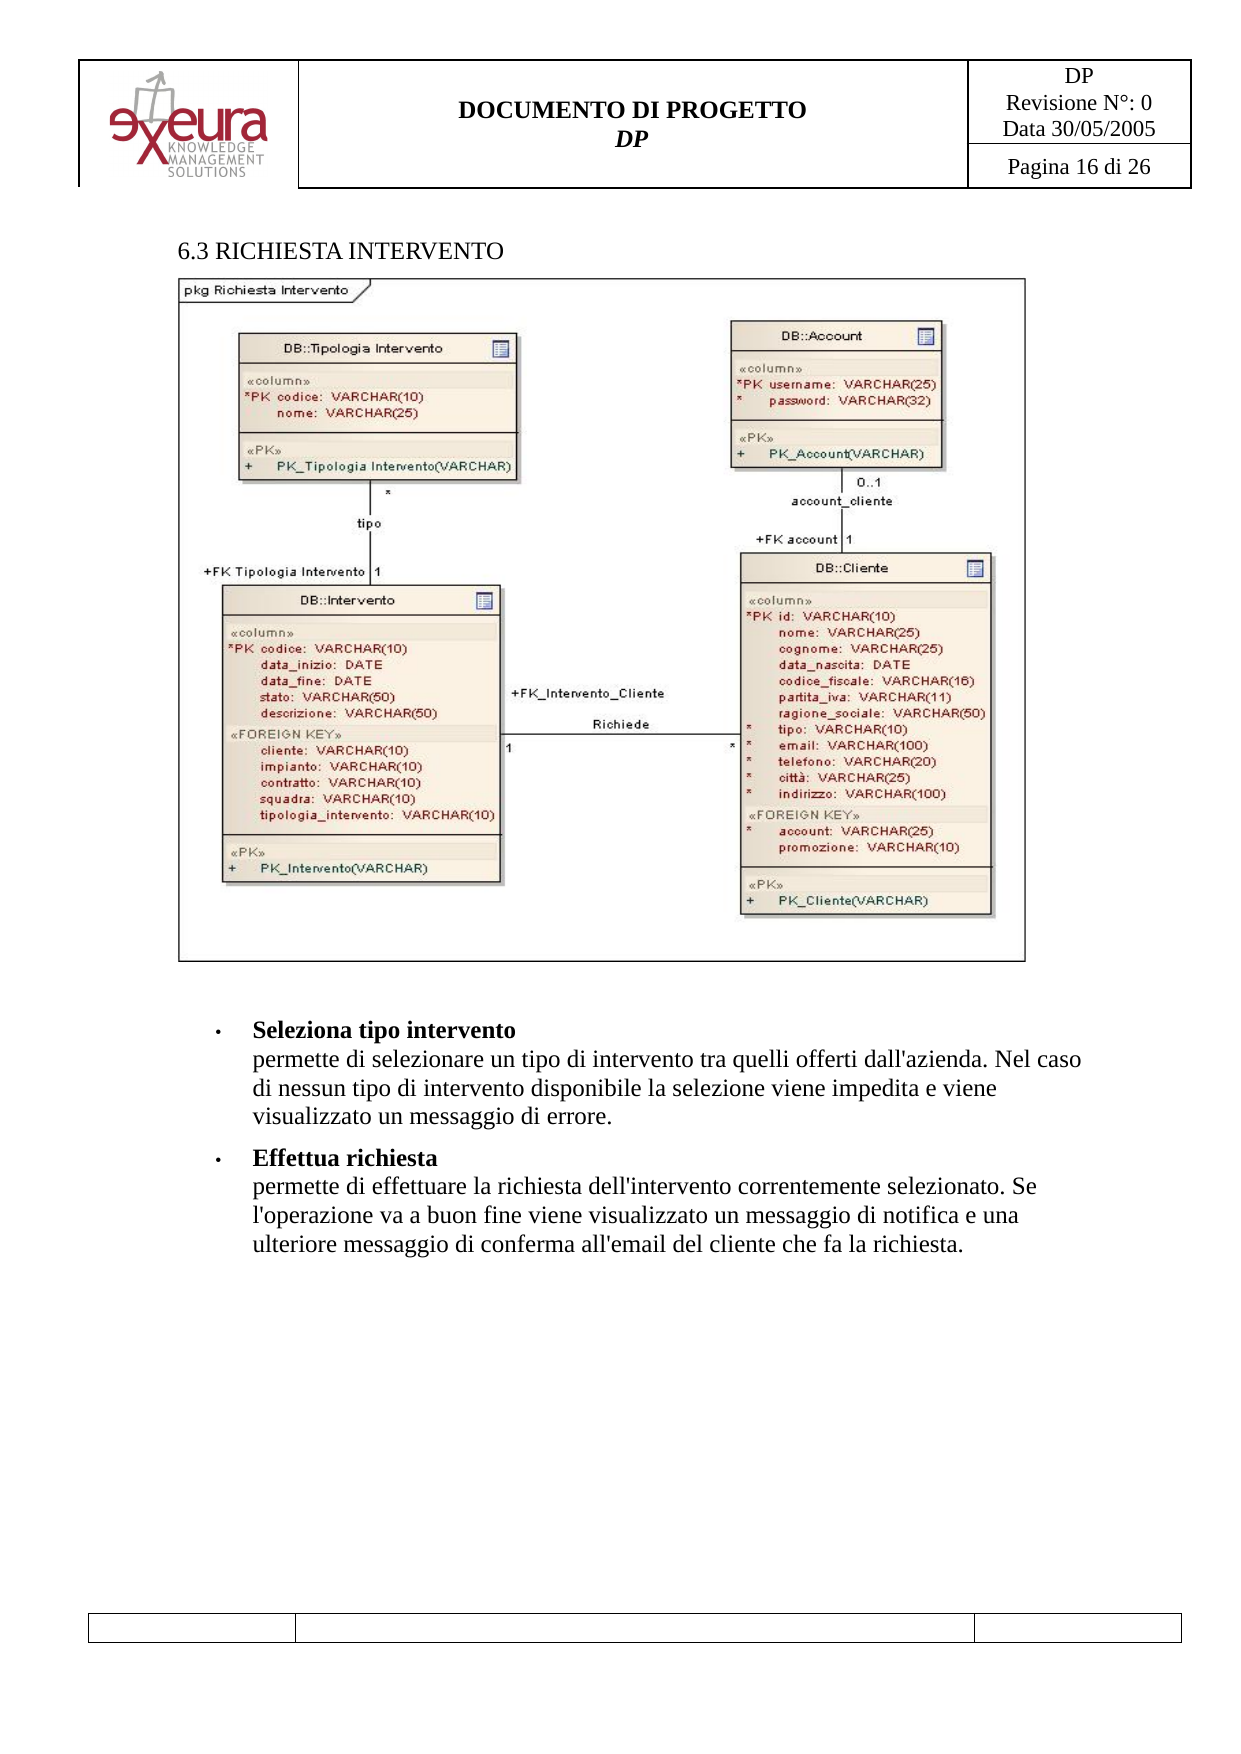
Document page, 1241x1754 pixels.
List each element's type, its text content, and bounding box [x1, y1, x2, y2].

picture [177, 277, 1026, 962]
list Effettua richiesta permette di effettuare la richiesta dell'intervento correntemente selezionato. Se l'operazione va a buon fine viene visualizzato un messaggio di notifica e una ulteriore messaggio di conferma all'email del cliente che fa la richiesta. [215, 1143, 1092, 1258]
list Seleziona tipo intervento permette di selezionare un tipo di intervento tra quelli offerti dall'azienda. Nel caso di nessun tipo di intervento disponibile la selezione viene impedita e viene visualizzato un messaggio di errore. [215, 1015, 1092, 1130]
text 6.3 RICHIESTA INTERVENTO [177, 236, 1092, 265]
picture [109, 71, 268, 177]
